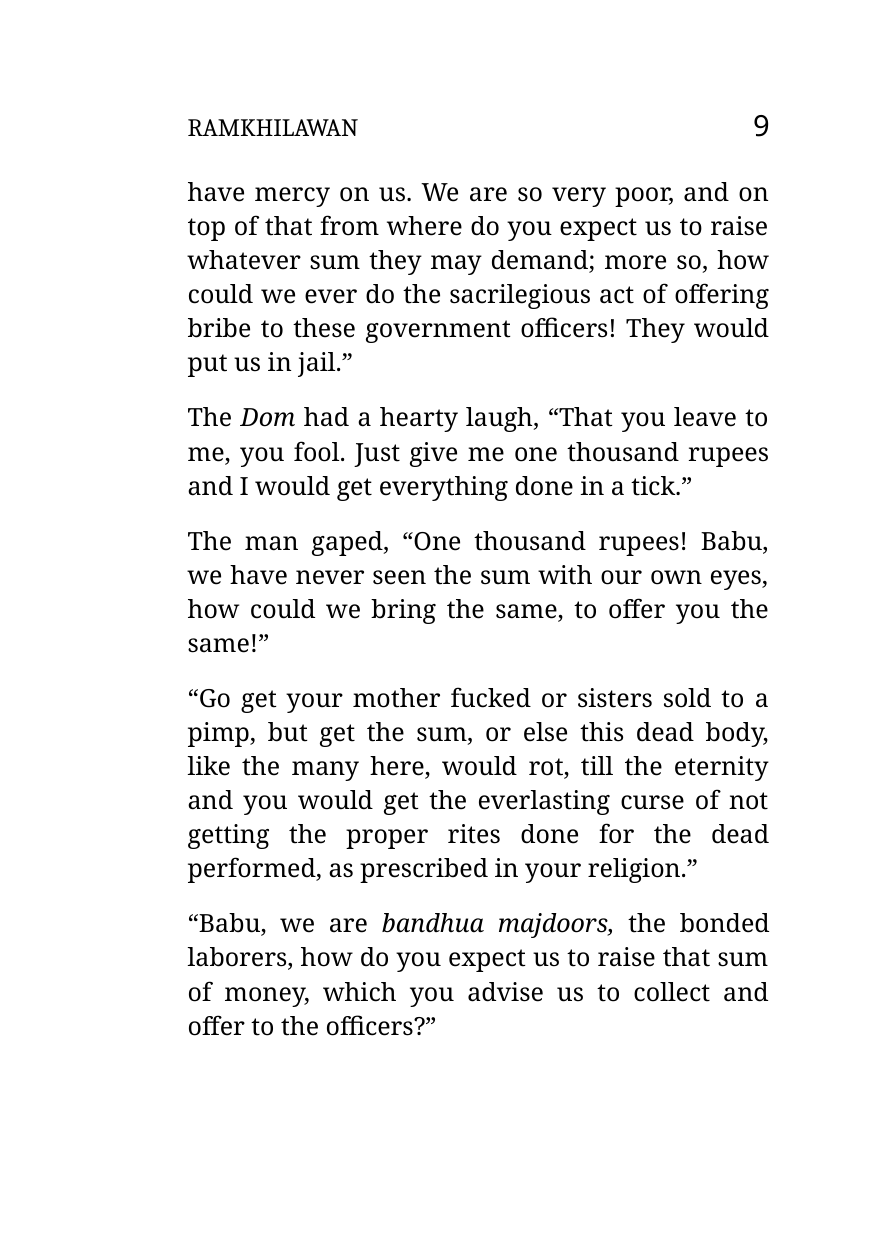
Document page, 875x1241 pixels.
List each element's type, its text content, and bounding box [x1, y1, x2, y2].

text “Go get your mother fucked or sisters sold to a pimp, but get the sum, or else this dead body, like the many here, would rot, till the eternity and you would get the everlasting curse of not getting the proper rites done for the dead performed, as prescribed in your religion.” [187, 681, 769, 885]
text The Dom had a hearty laugh, “That you leave to me, you fool. Just give me one thousand rupees and I would get everything done in a tick.” [187, 400, 769, 502]
text “Babu, we are bandhua majdoors, the bonded laborers, how do you expect us to raise that sum of money, which you advise us to collect and offer to the officers?” [187, 906, 769, 1042]
text have mercy on us. We are so very poor, and on top of that from where do you expect us to raise whatever sum they may demand; more so, how could we ever do the sacrilegious act of offering bribe to these government officers! They would put us in jail.” [187, 175, 769, 379]
text The man gaped, “One thousand rupees! Babu, we have never seen the sum with our own eyes, how could we bring the same, to offer you the same!” [187, 523, 769, 659]
